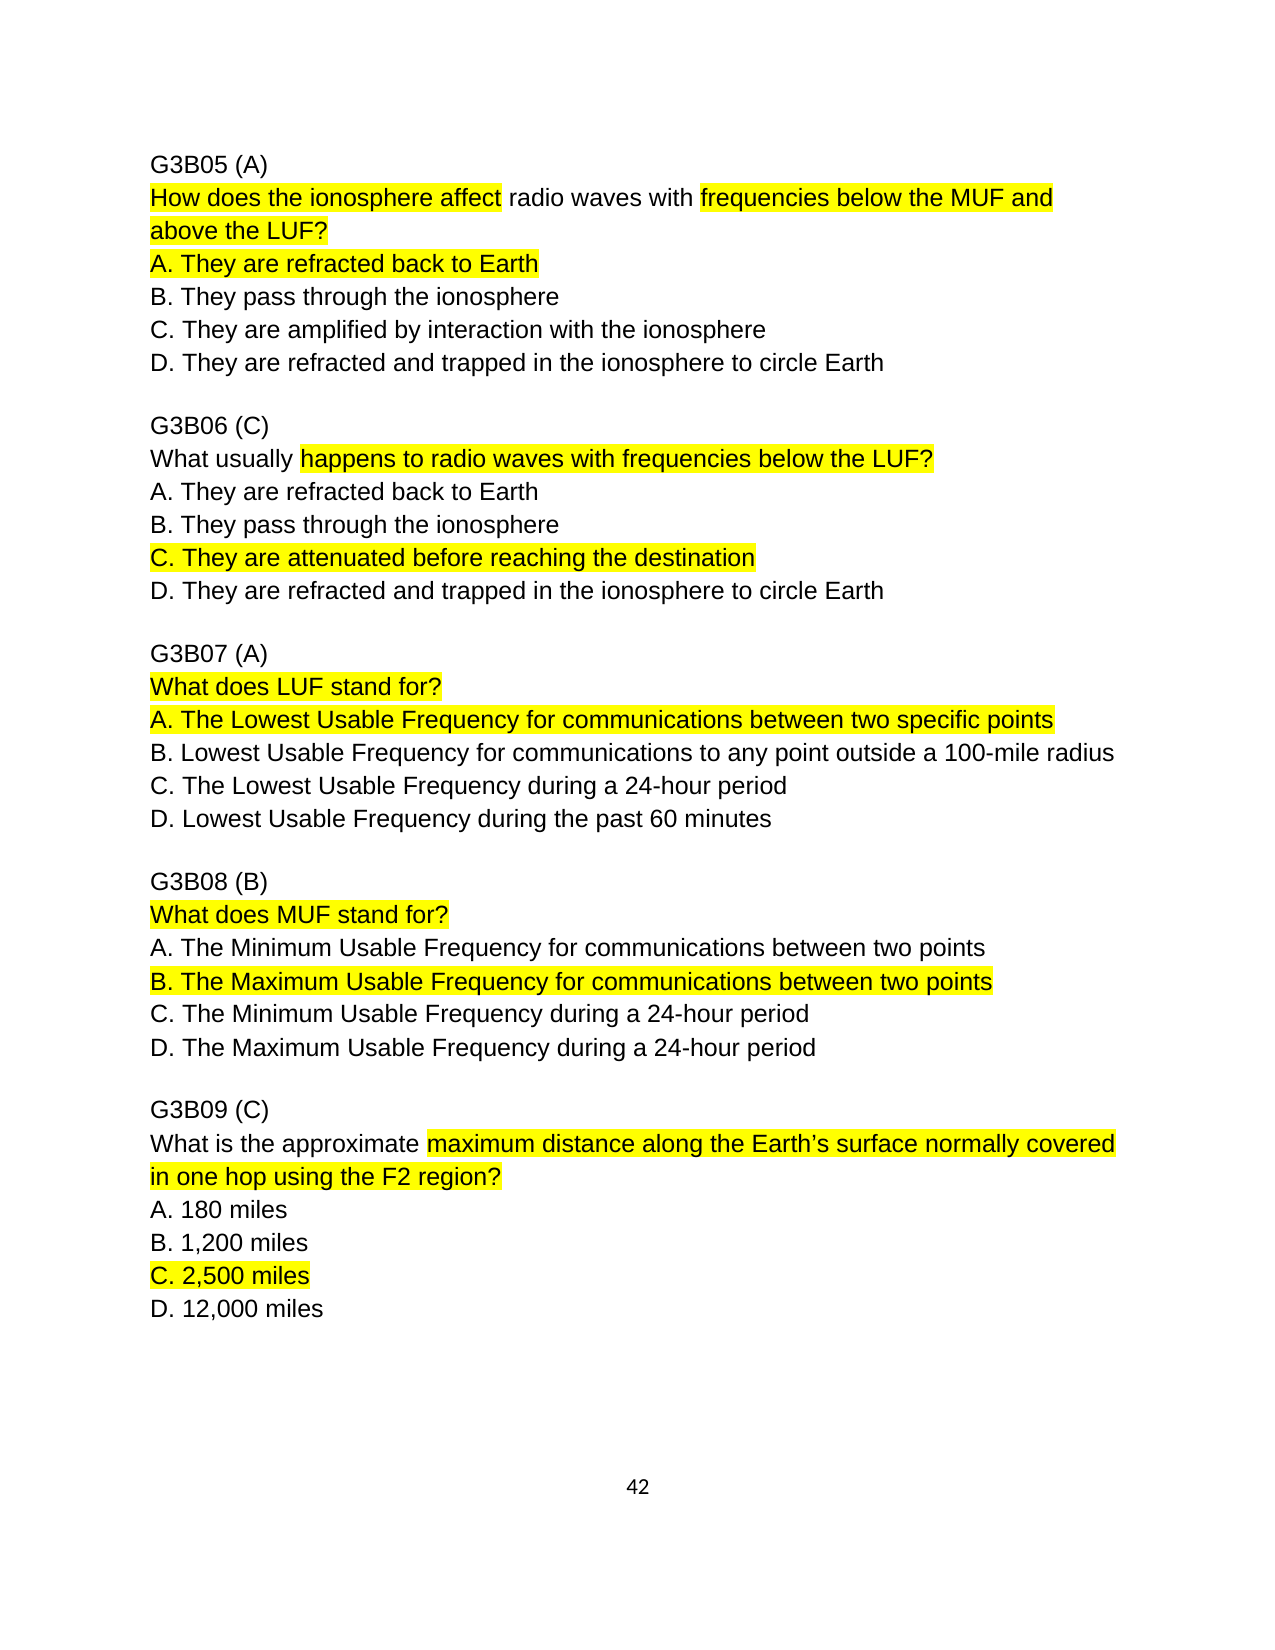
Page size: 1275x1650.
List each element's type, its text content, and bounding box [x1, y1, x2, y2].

text G3B08 (B) What does MUF stand for? A. The Minimum Usable Frequency for communications between two points B. The Maximum Usable Frequency for communications between two points C. The Minimum Usable Frequency during a 24-hour period D. The Maximum Usable Frequency during a 24-hour period [150, 867, 1125, 1061]
text G3B05 (A) How does the ionosphere affect radio waves with frequencies below the MUF and above the LUF? A. They are refracted back to Earth B. They pass through the ionosphere C. They are amplified by interaction with the ionosphere D. They are refracted and trapped in the ionosphere to circle Earth [150, 150, 1125, 377]
text G3B06 (C) What usually happens to radio waves with frequencies below the LUF? A. They are refracted back to Earth B. They pass through the ionosphere C. They are attenuated before reaching the destination D. They are refracted and trapped in the ionosphere to circle Earth [150, 411, 1125, 605]
text G3B07 (A) What does LUF stand for? A. The Lowest Usable Frequency for communications between two specific points B. Lowest Usable Frequency for communications to any point outside a 100-mile radius C. The Lowest Usable Frequency during a 24-hour period D. Lowest Usable Frequency during the past 60 minutes [150, 639, 1125, 833]
text G3B09 (C) What is the approximate maximum distance along the Earth’s surface normally covered in one hop using the F2 region? A. 180 miles B. 1,200 miles C. 2,500 miles D. 12,000 miles [150, 1096, 1125, 1322]
